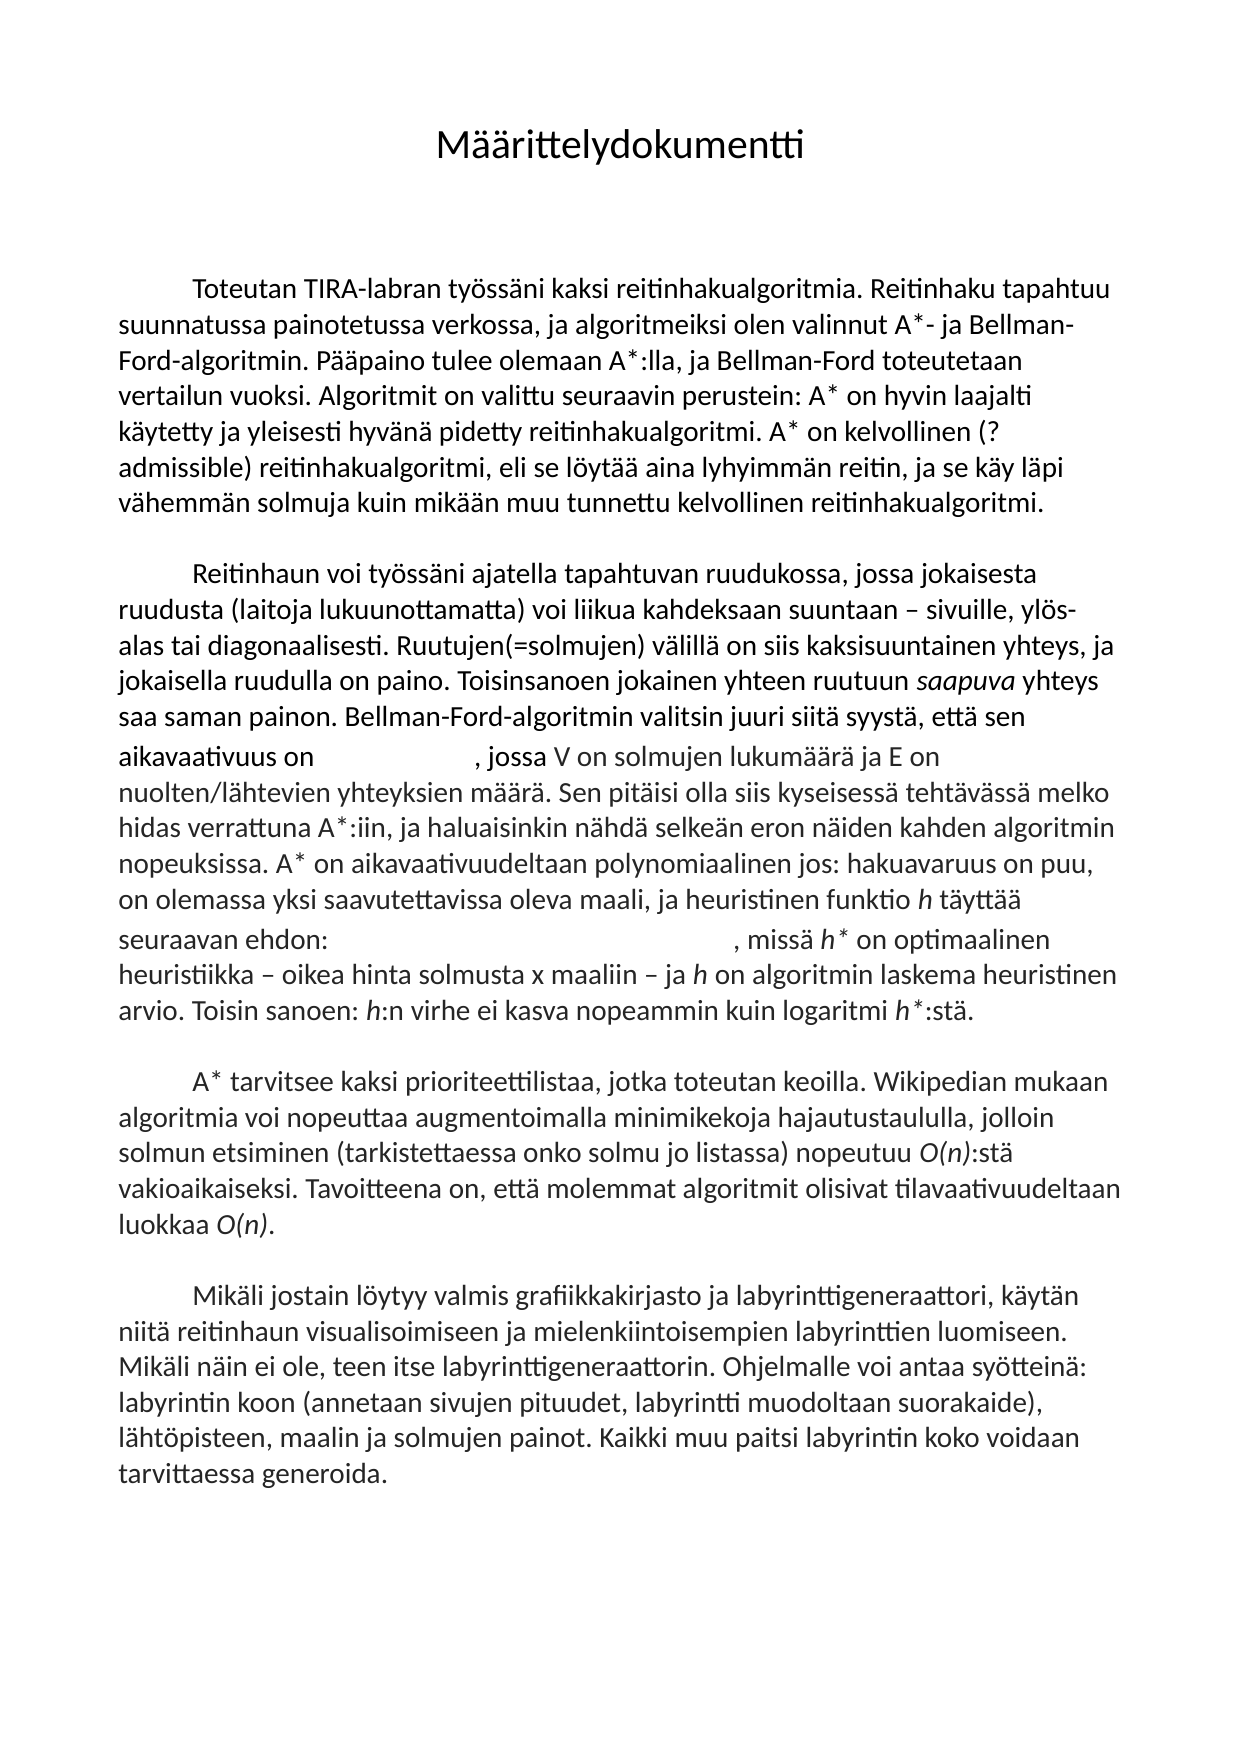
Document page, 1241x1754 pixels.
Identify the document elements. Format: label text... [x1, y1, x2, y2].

text Toteutan TIRA-labran työssäni kaksi reitinhakualgoritmia. Reitinhaku tapahtuu suunnatussa painotetussa verkossa, ja algoritmeiksi olen valinnut A*- ja Bellman-Ford-algoritmin. Pääpaino tulee olemaan A*:lla, ja Bellman-Ford toteutetaan vertailun vuoksi. Algoritmit on valittu seuraavin perustein: A* on hyvin laajalti käytetty ja yleisesti hyvänä pidetty reitinhakualgoritmi. A* on kelvollinen (?admissible) reitinhakualgoritmi, eli se löytää aina lyhyimmän reitin, ja se käy läpi vähemmän solmuja kuin mikään muu tunnettu kelvollinen reitinhakualgoritmi. Reitinhaun voi työssäni ajatella tapahtuvan ruudukossa, jossa jokaisesta ruudusta (laitoja lukuunottamatta) voi liikua kahdeksaan suuntaan – sivuille, ylös-alas tai diagonaalisesti. Ruutujen(=solmujen) välillä on siis kaksisuuntainen yhteys, ja jokaisella ruudulla on paino. Toisinsanoen jokainen yhteen ruutuun saapuva yhteys saa saman painon. Bellman-Ford-algoritmin valitsin juuri siitä syystä, että sen aikavaativuus on , jossa V on solmujen lukumäärä ja E on nuolten/lähtevien yhteyksien määrä. Sen pitäisi olla siis kyseisessä tehtävässä melko hidas verrattuna A*:iin, ja haluaisinkin nähdä selkeän eron näiden kahden algoritmin nopeuksissa. A* on aikavaativuudeltaan polynomiaalinen jos: hakuavaruus on puu, on olemassa yksi saavutettavissa oleva maali, ja heuristinen funktio h täyttää seuraavan ehdon: , missä h* on optimaalinen heuristiikka – oikea hinta solmusta x maaliin – ja h on algoritmin laskema heuristinen arvio. Toisin sanoen: h:n virhe ei kasva nopeammin kuin logaritmi h*:stä. A* tarvitsee kaksi prioriteettilistaa, jotka toteutan keoilla. Wikipedian mukaan algoritmia voi nopeuttaa augmentoimalla minimikekoja hajautustaululla, jolloin solmun etsiminen (tarkistettaessa onko solmu jo listassa) nopeutuu O(n):stä vakioaikaiseksi. Tavoitteena on, että molemmat algoritmit olisivat tilavaativuudeltaan luokkaa O(n). Mikäli jostain löytyy valmis grafiikkakirjasto ja labyrinttigeneraattori, käytän niitä reitinhaun visualisoimiseen ja mielenkiintoisempien labyrinttien luomiseen. Mikäli näin ei ole, teen itse labyrinttigeneraattorin. Ohjelmalle voi antaa syötteinä: labyrintin koon (annetaan sivujen pituudet, labyrintti muodoltaan suorakaide), lähtöpisteen, maalin ja solmujen painot. Kaikki muu paitsi labyrintin koko voidaan tarvittaessa generoida. [118, 271, 1122, 1491]
text Määrittelydokumentti [118, 118, 1122, 169]
